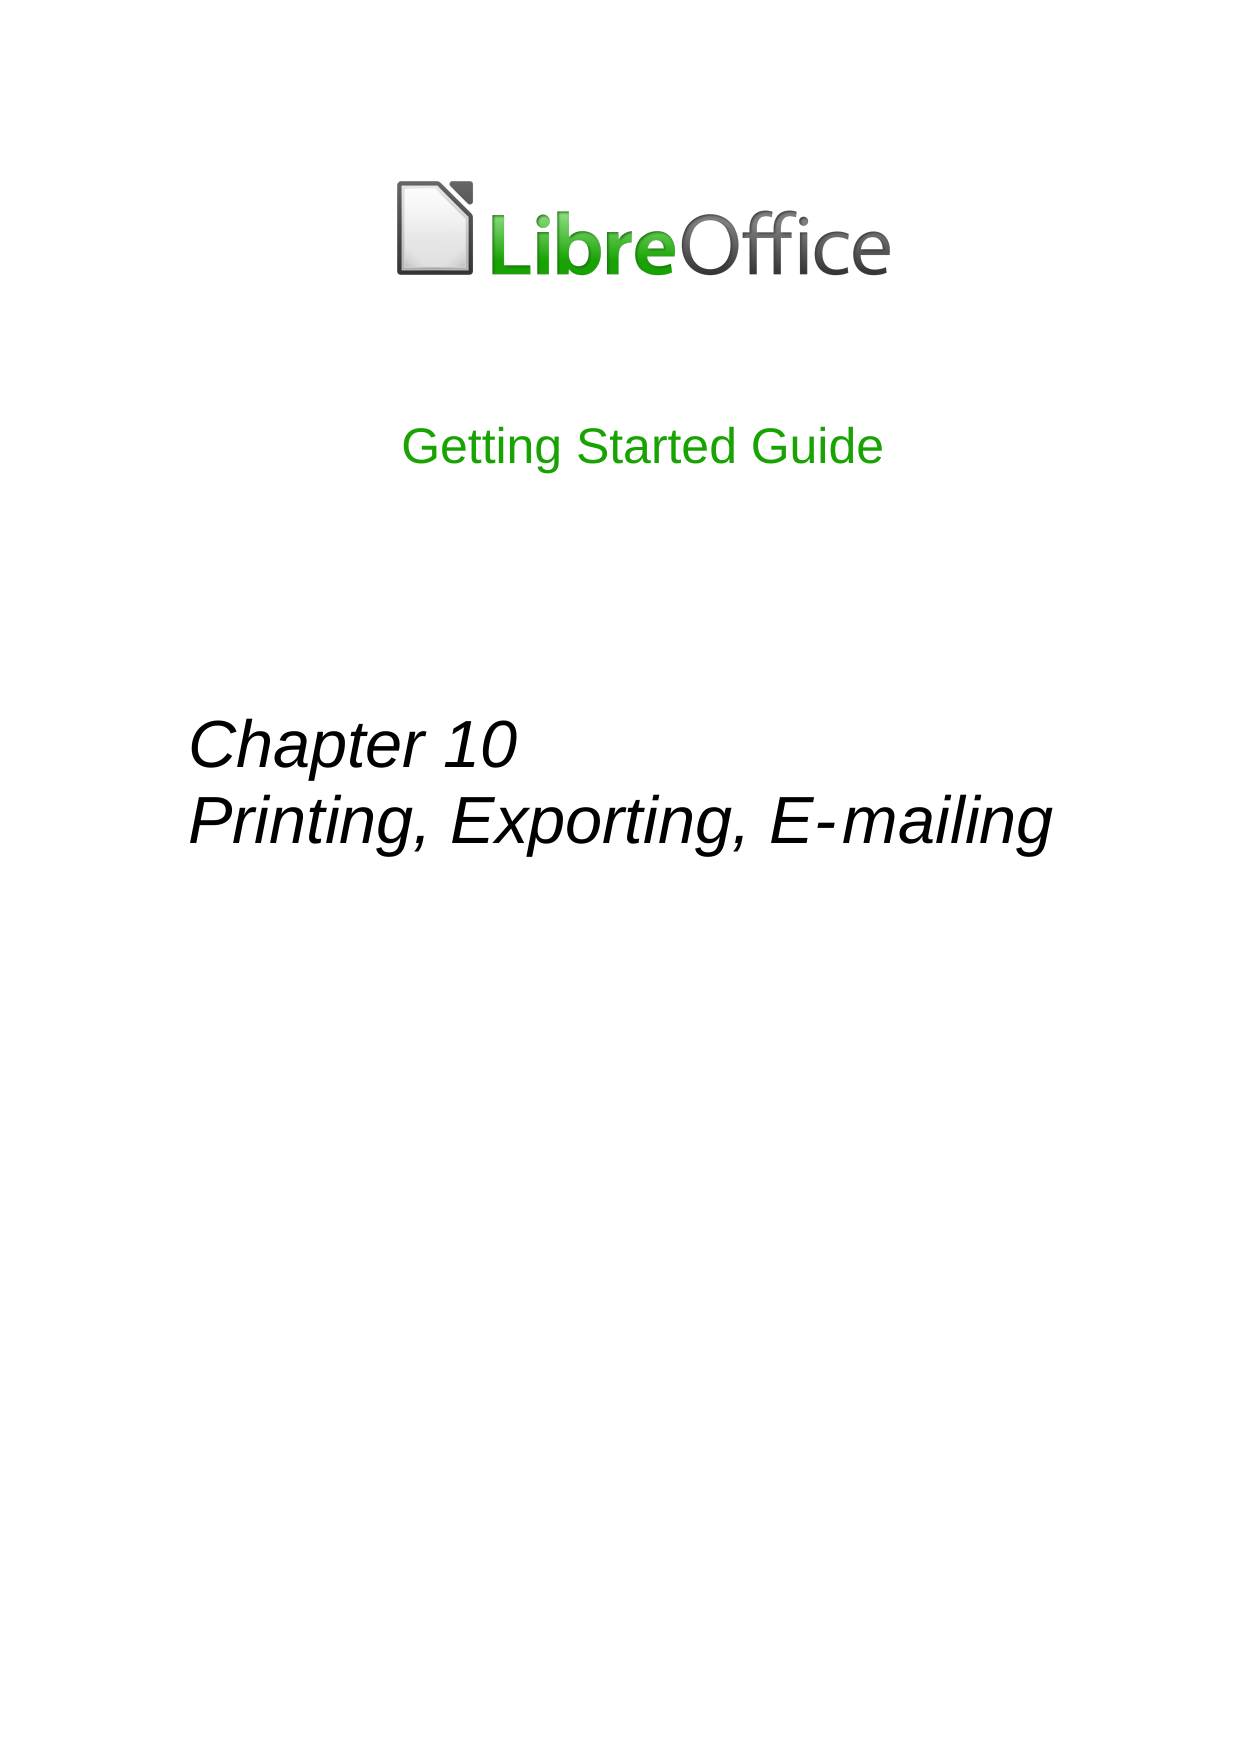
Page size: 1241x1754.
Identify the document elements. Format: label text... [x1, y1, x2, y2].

text Getting Started Guide [188, 416, 1098, 474]
title Chapter 10 Printing, Exporting, E‑mailing [188, 705, 1098, 858]
picture [392, 177, 893, 282]
